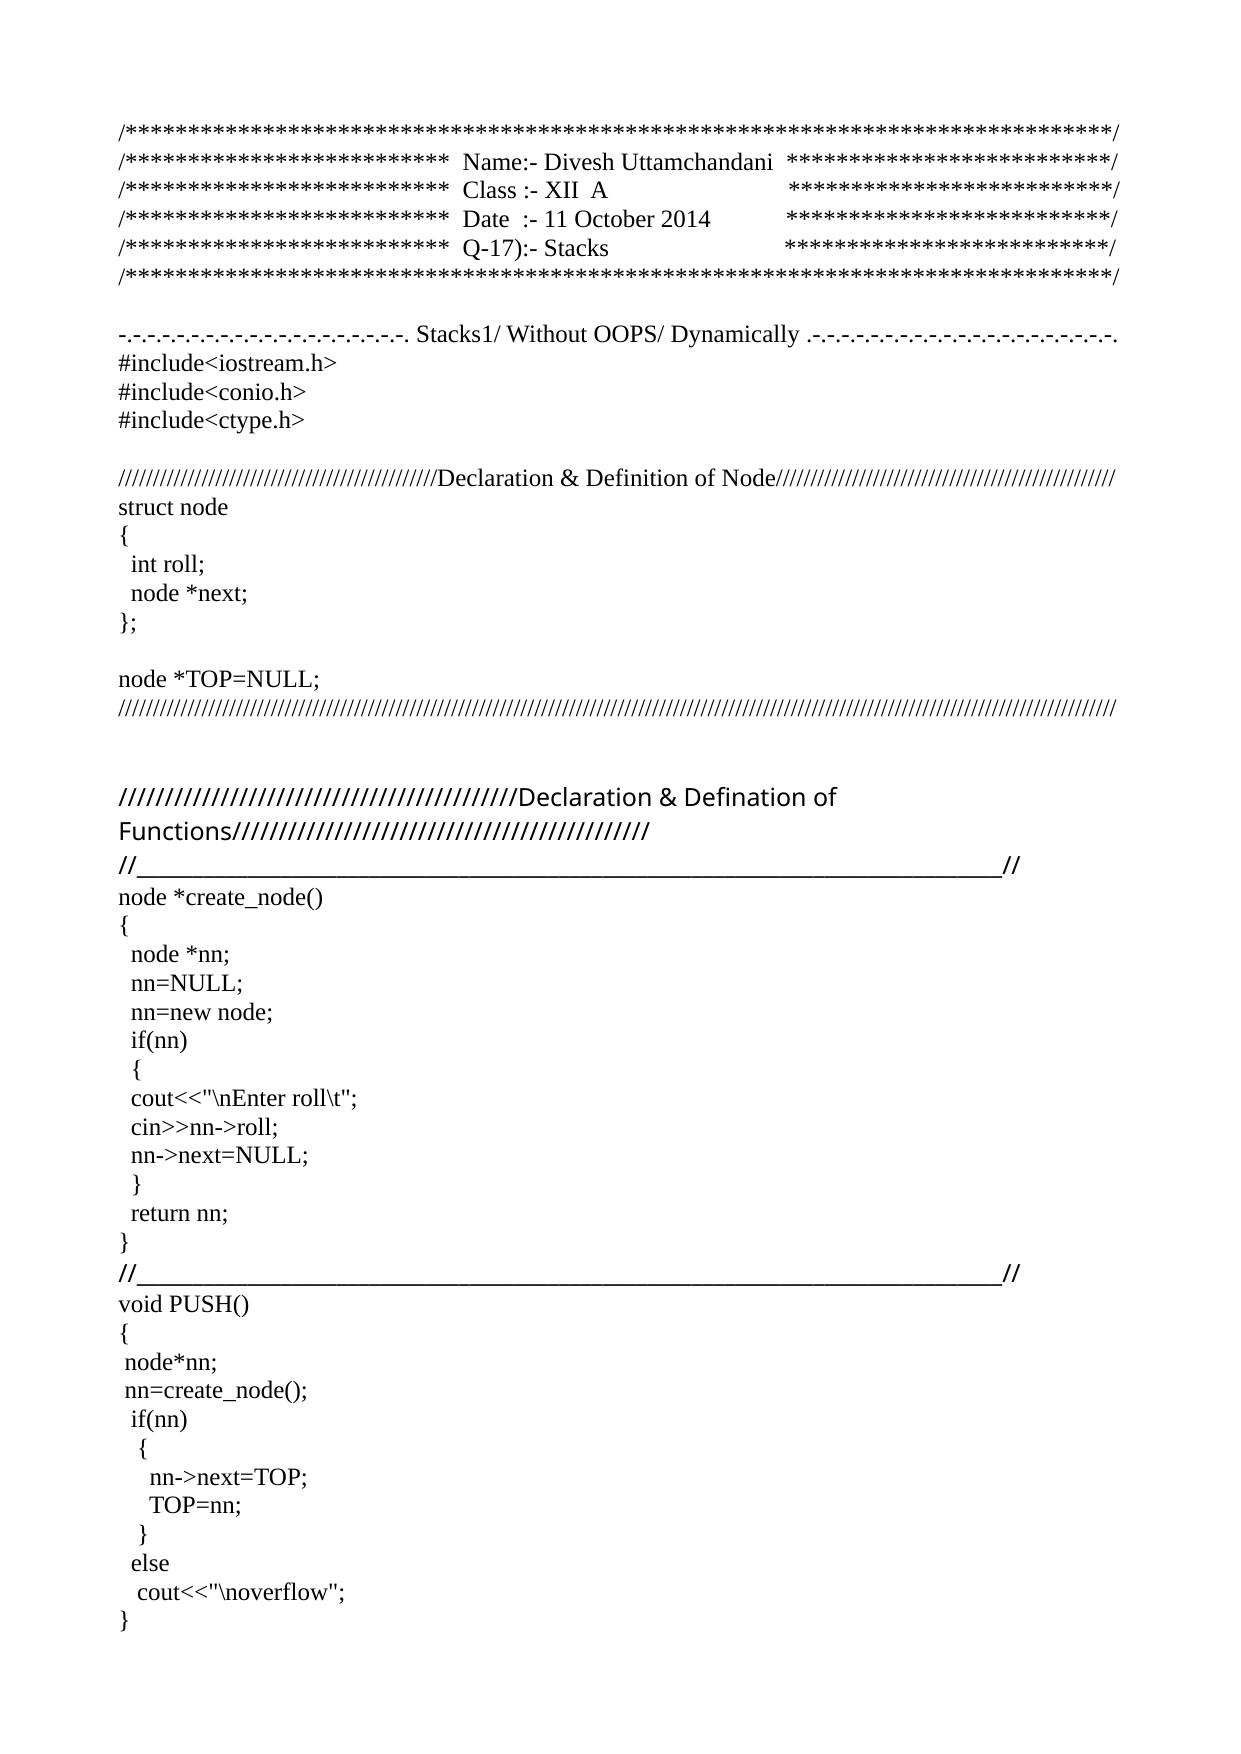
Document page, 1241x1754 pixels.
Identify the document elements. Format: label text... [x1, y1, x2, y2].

text //______________________________________________________________________________// [118, 847, 1122, 882]
text /*******************************************************************************/ [118, 118, 1122, 147]
text -.-.-.-.-.-.-.-.-.-.-.-.-.-.-.-.-.-.-.-. Stacks1/ Without OOPS/ Dynamically .-.-.-.-.-.-.-.-.-.-.-.-.-.-.-.-.-.-.-.-.-. [118, 319, 1122, 348]
text nn=new node; [118, 997, 1122, 1025]
text if(nn) [118, 1025, 1122, 1054]
text //______________________________________________________________________________// [118, 1255, 1122, 1289]
text } [118, 1169, 1122, 1198]
text } [118, 1606, 1122, 1634]
text ///////////////////////////////////////////Declaration & Defination of Functions///////////////////////////////////////////// [118, 779, 1122, 847]
text #include<iostream.h> [118, 348, 1122, 377]
text { [118, 910, 1122, 939]
text #include<conio.h> [118, 377, 1122, 406]
text node *next; [118, 578, 1122, 607]
text //////////////////////////////////////////////////////////////////////////////////////////////////////////////////////////////////////////////// [118, 693, 1122, 722]
text { [118, 1318, 1122, 1347]
text cout<<"\noverflow"; [118, 1577, 1122, 1606]
text node *nn; [118, 939, 1122, 968]
text cin>>nn->roll; [118, 1112, 1122, 1140]
text { [118, 521, 1122, 549]
text node *create_node() [118, 882, 1122, 910]
text /************************** Q-17):- Stacks **************************/ [118, 233, 1122, 262]
text /*******************************************************************************/ [118, 262, 1122, 291]
text /************************** Date :- 11 October 2014 **************************/ [118, 204, 1122, 233]
text { [118, 1433, 1122, 1462]
text void PUSH() [118, 1289, 1122, 1318]
text nn=NULL; [118, 968, 1122, 997]
text node*nn; [118, 1347, 1122, 1376]
text } [118, 1519, 1122, 1548]
text return nn; [118, 1198, 1122, 1227]
text /************************** Name:- Divesh Uttamchandani **************************/ [118, 147, 1122, 176]
text { [118, 1054, 1122, 1083]
text cout<<"\nEnter roll\t"; [118, 1083, 1122, 1112]
text }; [118, 607, 1122, 636]
text else [118, 1548, 1122, 1577]
text struct node [118, 492, 1122, 521]
text //////////////////////////////////////////////Declaration & Definition of Node///////////////////////////////////////////////// [118, 463, 1122, 492]
text int roll; [118, 549, 1122, 578]
text nn=create_node(); [118, 1376, 1122, 1404]
text nn->next=TOP; [118, 1462, 1122, 1491]
text if(nn) [118, 1404, 1122, 1433]
text #include<ctype.h> [118, 406, 1122, 434]
text } [118, 1227, 1122, 1255]
text nn->next=NULL; [118, 1140, 1122, 1169]
text /************************** Class :- XII A **************************/ [118, 176, 1122, 204]
text node *TOP=NULL; [118, 664, 1122, 693]
text TOP=nn; [118, 1491, 1122, 1519]
